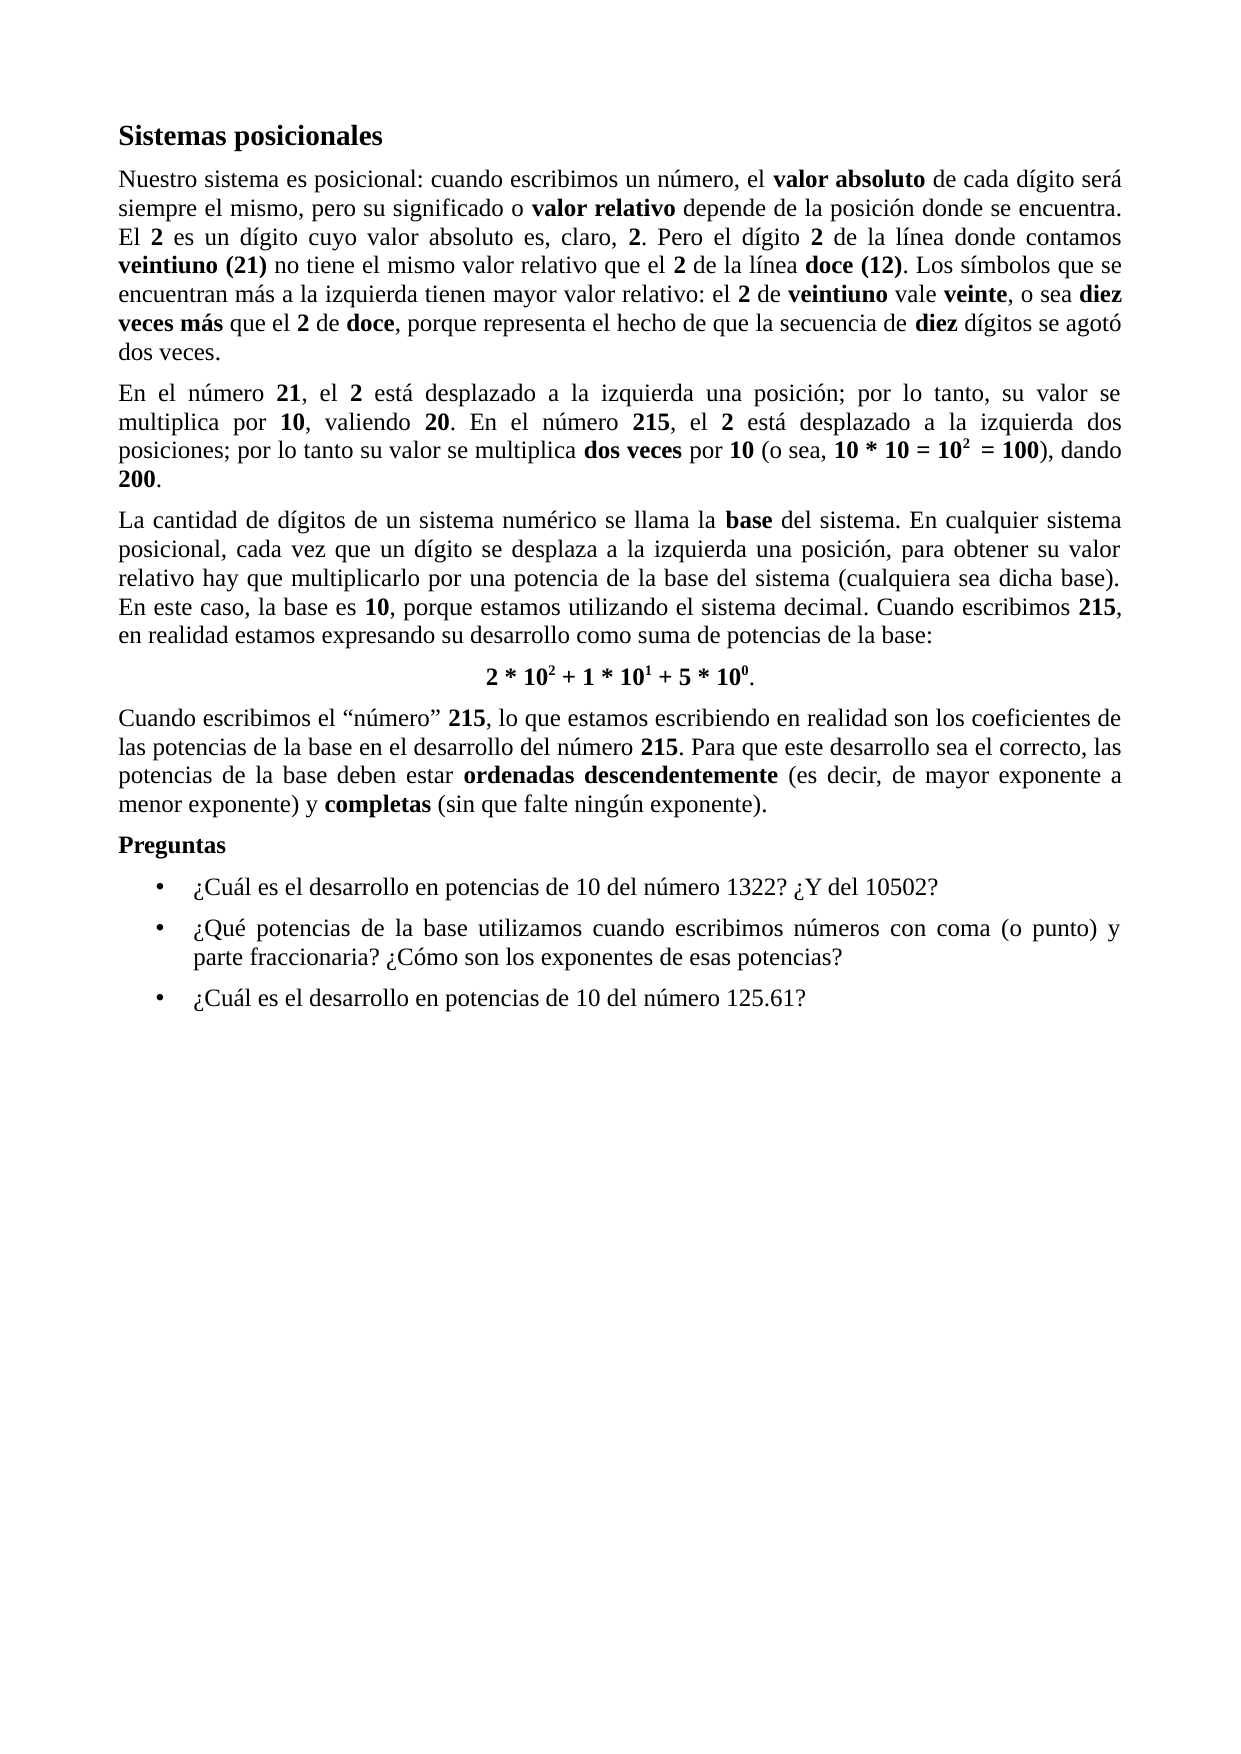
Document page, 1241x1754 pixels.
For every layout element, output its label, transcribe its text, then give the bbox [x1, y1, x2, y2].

list ¿Qué potencias de la base utilizamos cuando escribimos números con coma (o punto) y parte fraccionaria? ¿Cómo son los exponentes de esas potencias? [156, 913, 1122, 970]
subtitle Sistemas posicionales [118, 118, 1122, 152]
text En el número 21, el 2 está desplazado a la izquierda una posición; por lo tanto, su valor se multiplica por 10, valiendo 20. En el número 215, el 2 está desplazado a la izquierda dos posiciones; por lo tanto su valor se multiplica dos veces por 10 (o sea, 10 * 10 = 102 = 100), dando 200. [118, 378, 1122, 493]
text Nuestro sistema es posicional: cuando escribimos un número, el valor absoluto de cada dígito será siempre el mismo, pero su significado o valor relativo depende de la posición donde se encuentra. El 2 es un dígito cuyo valor absoluto es, claro, 2. Pero el dígito 2 de la línea donde contamos veintiuno (21) no tiene el mismo valor relativo que el 2 de la línea doce (12). Los símbolos que se encuentran más a la izquierda tienen mayor valor relativo: el 2 de veintiuno vale veinte, o sea diez veces más que el 2 de doce, porque representa el hecho de que la secuencia de diez dígitos se agotó dos veces. [118, 164, 1122, 365]
text Cuando escribimos el “número” 215, lo que estamos escribiendo en realidad son los coeficientes de las potencias de la base en el desarrollo del número 215. Para que este desarrollo sea el correcto, las potencias de la base deben estar ordenadas descendentemente (es decir, de mayor exponente a menor exponente) y completas (sin que falte ningún exponente). [118, 703, 1122, 818]
list ¿Cuál es el desarrollo en potencias de 10 del número 1322? ¿Y del 10502? [156, 872, 1122, 900]
text Preguntas [118, 830, 1122, 859]
text 2 * 102 + 1 * 101 + 5 * 100. [118, 662, 1122, 690]
list ¿Cuál es el desarrollo en potencias de 10 del número 125.61? [156, 983, 1122, 1012]
text La cantidad de dígitos de un sistema numérico se llama la base del sistema. En cualquier sistema posicional, cada vez que un dígito se desplaza a la izquierda una posición, para obtener su valor relativo hay que multiplicarlo por una potencia de la base del sistema (cualquiera sea dicha base). En este caso, la base es 10, porque estamos utilizando el sistema decimal. Cuando escribimos 215, en realidad estamos expresando su desarrollo como suma de potencias de la base: [118, 505, 1122, 649]
